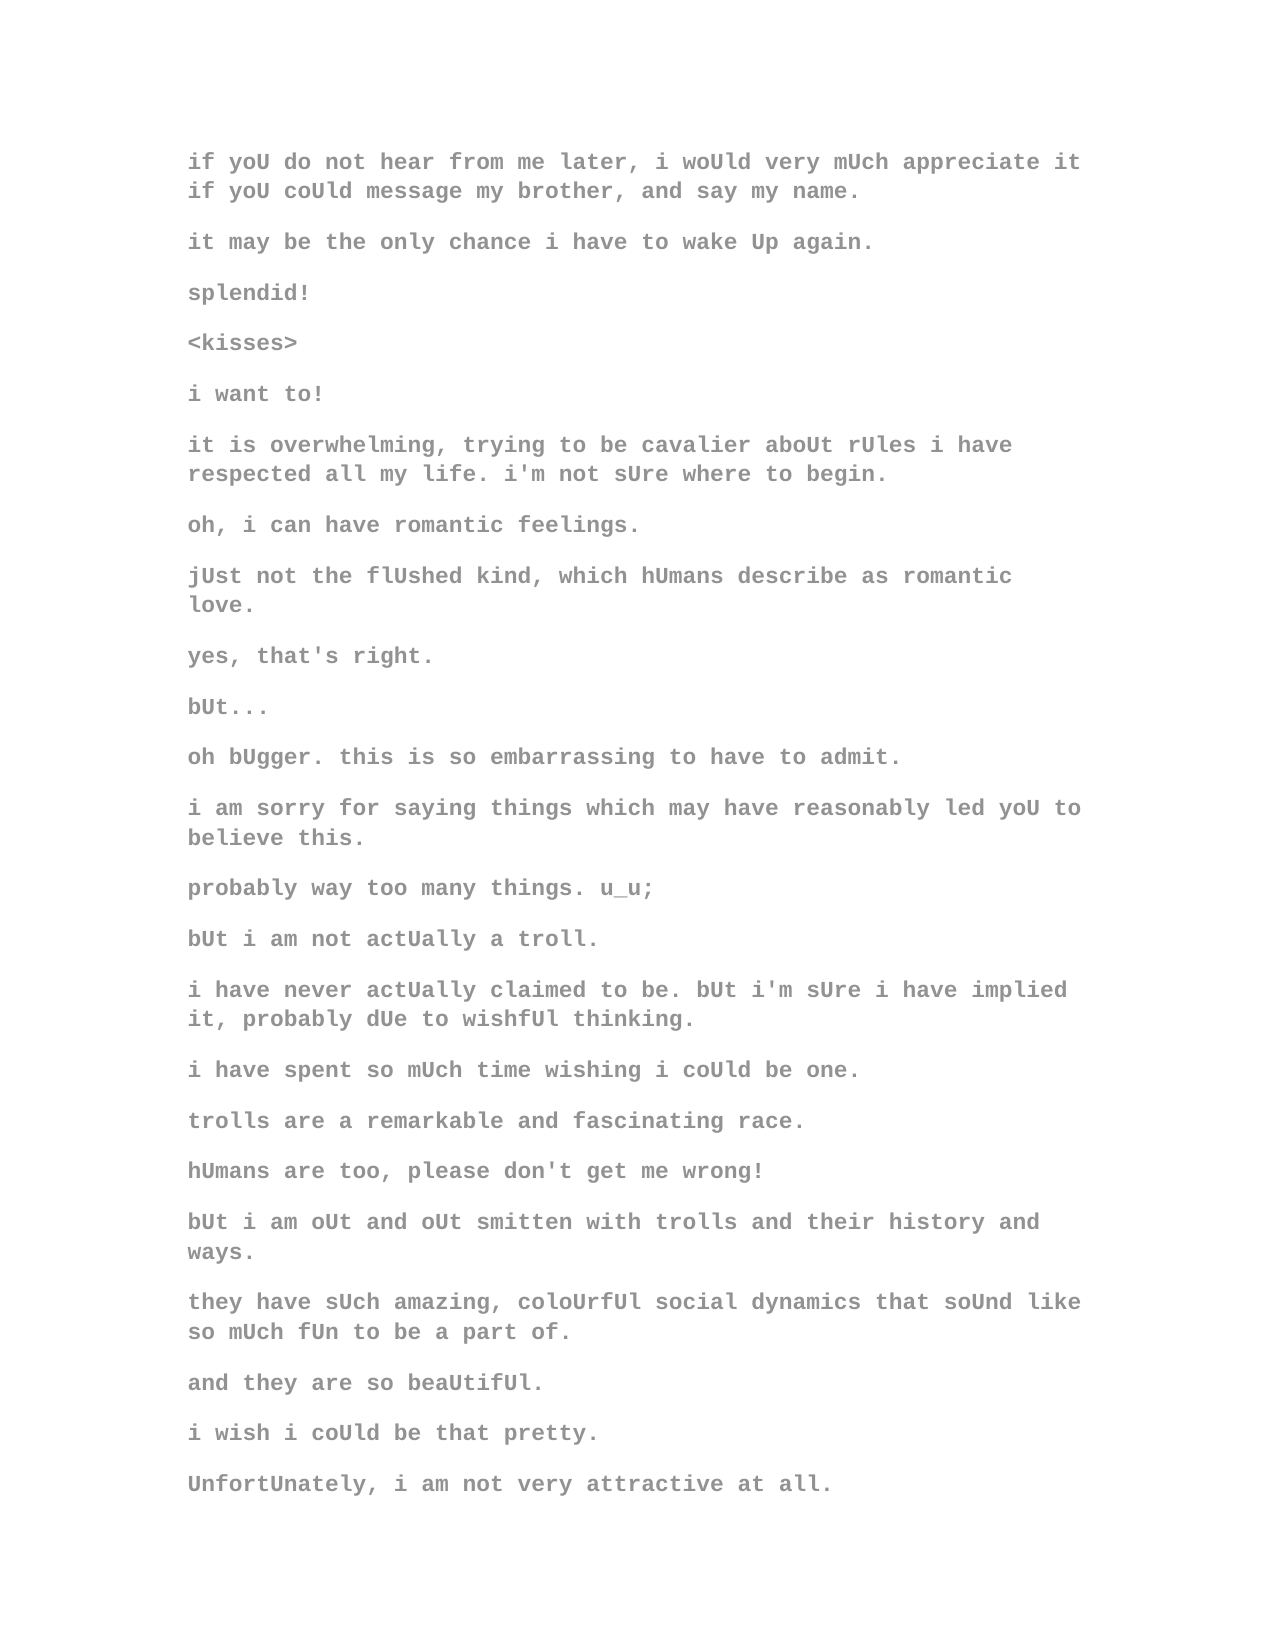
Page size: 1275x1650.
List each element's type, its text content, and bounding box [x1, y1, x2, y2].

text it is overwhelming, trying to be cavalier aboUt rUles i have respected all my life. i'm not sUre where to begin. [187, 433, 1087, 489]
text and they are so beaUtifUl. [187, 1371, 1087, 1397]
text they have sUch amazing, coloUrfUl social dynamics that soUnd like so mUch fUn to be a part of. [187, 1291, 1087, 1346]
text jUst not the flUshed kind, which hUmans describe as romantic love. [187, 564, 1087, 620]
text yes, that's right. [187, 644, 1087, 670]
text i am sorry for saying things which may have reasonably led yoU to believe this. [187, 796, 1087, 852]
text UnfortUnately, i am not very attractive at all. [187, 1472, 1087, 1498]
text i want to! [187, 382, 1087, 408]
text bUt i am oUt and oUt smitten with trolls and their history and ways. [187, 1210, 1087, 1266]
text splendid! [187, 281, 1087, 307]
text oh bUgger. this is so embarrassing to have to admit. [187, 746, 1087, 772]
text probably way too many things. u_u; [187, 877, 1087, 903]
text i have never actUally claimed to be. bUt i'm sUre i have implied it, probably dUe to wishfUl thinking. [187, 978, 1087, 1034]
text hUmans are too, please don't get me wrong! [187, 1159, 1087, 1186]
text bUt i am not actUally a troll. [187, 927, 1087, 953]
text oh, i can have romantic feelings. [187, 513, 1087, 539]
text it may be the only chance i have to wake Up again. [187, 230, 1087, 256]
text if yoU do not hear from me later, i woUld very mUch appreciate it if yoU coUld message my brother, and say my name. [187, 150, 1087, 206]
text i wish i coUld be that pretty. [187, 1422, 1087, 1448]
text bUt... [187, 695, 1087, 721]
text <kisses> [187, 332, 1087, 358]
text trolls are a remarkable and fascinating race. [187, 1109, 1087, 1135]
text i have spent so mUch time wishing i coUld be one. [187, 1058, 1087, 1084]
